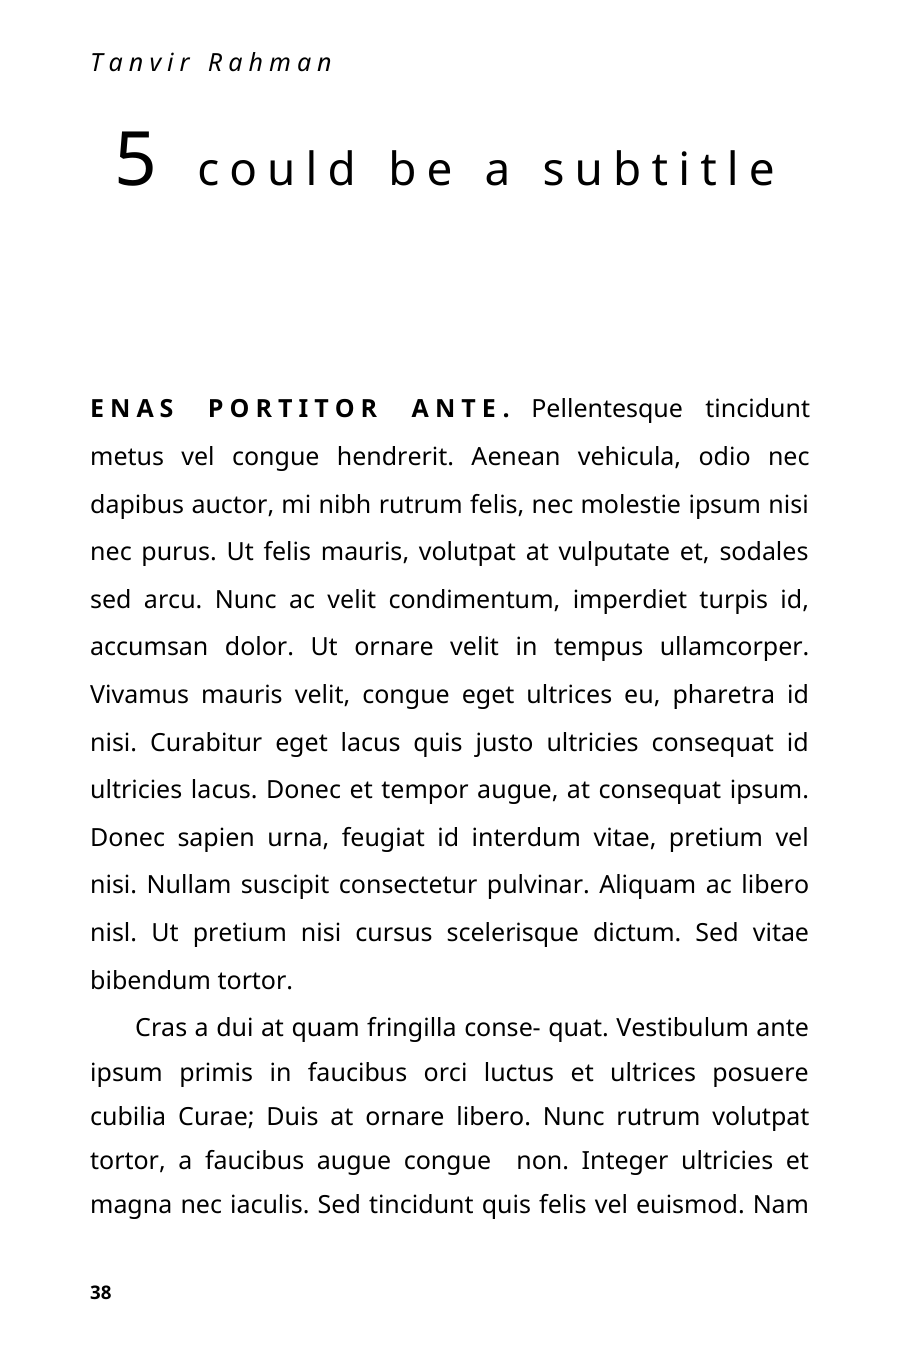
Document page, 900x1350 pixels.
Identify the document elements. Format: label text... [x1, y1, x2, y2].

text Cras a dui at quam fringilla conse- quat. Vestibulum ante ipsum primis in faucibus orci luctus et ultrices posuere cubilia Curae; Duis at ornare libero. Nunc rutrum volutpat tortor, a faucibus augue congue non. Integer ultricies et magna nec iaculis. Sed tincidunt quis felis vel euismod. Nam [90, 1010, 810, 1221]
text ENAS PORTITOR ANTE. Pellentesque tincidunt metus vel congue hendrerit. Aenean vehicula, odio nec dapibus auctor, mi nibh rutrum felis, nec molestie ipsum nisi nec purus. Ut felis mauris, volutpat at vulputate et, sodales sed arcu. Nunc ac velit condimentum, imperdiet turpis id, accumsan dolor. Ut ornare velit in tempus ullamcorper. Vivamus mauris velit, congue eget ultrices eu, pharetra id nisi. Curabitur eget lacus quis justo ultricies consequat id ultricies lacus. Donec et tempor augue, at consequat ipsum. Donec sapien urna, feugiat id interdum vitae, pretium vel nisi. Nullam suscipit consectetur pulvinar. Aliquam ac libero nisl. Ut pretium nisi cursus scelerisque dictum. Sed vitae bibendum tortor. [90, 391, 810, 996]
subtitle 5 could be a subtitle [90, 105, 810, 207]
